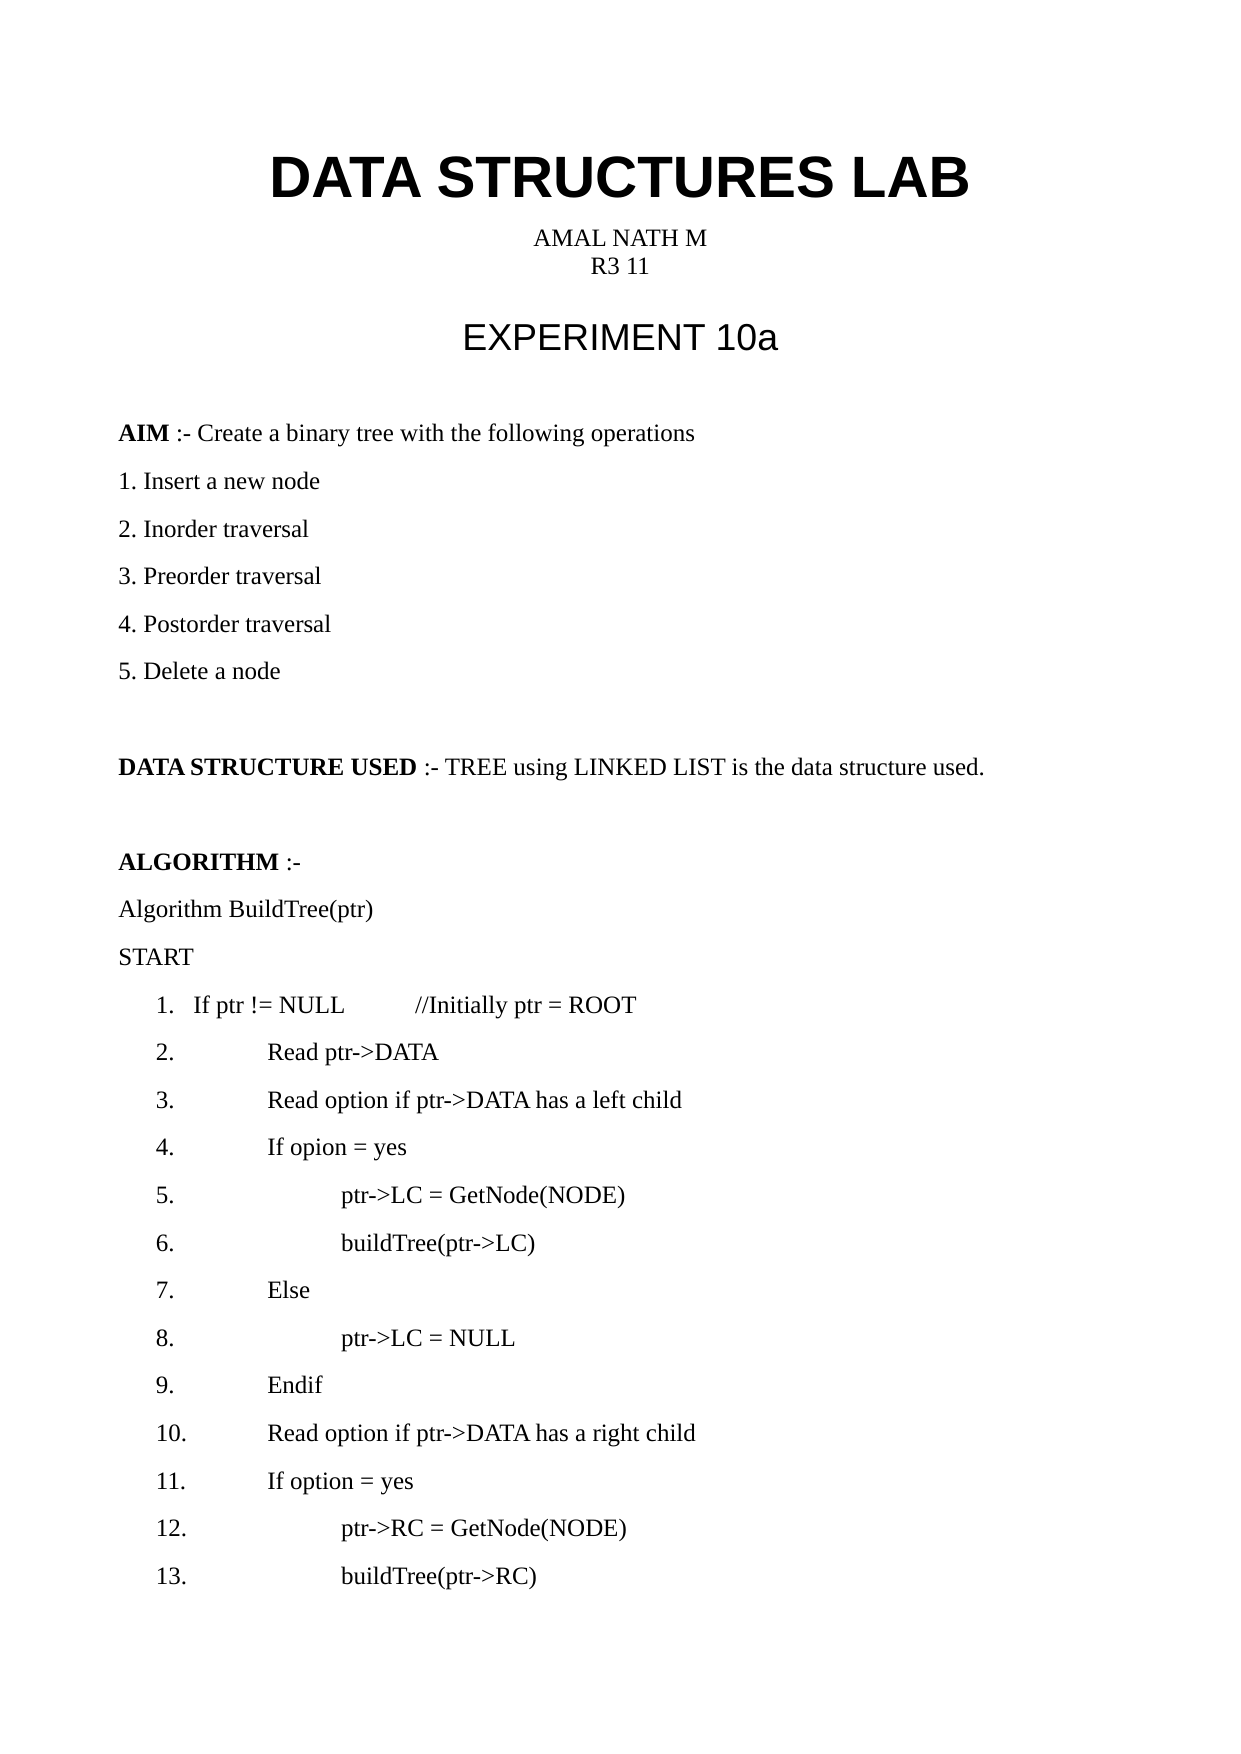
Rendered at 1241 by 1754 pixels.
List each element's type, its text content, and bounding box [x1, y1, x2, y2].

text ALGORITHM :- [118, 847, 1122, 876]
text 4. Postorder traversal [118, 609, 1122, 638]
list Endif [156, 1371, 1122, 1399]
list ptr->LC = GetNode(NODE) [156, 1180, 1122, 1209]
list Read ptr->DATA [156, 1037, 1122, 1066]
list If opion = yes [156, 1132, 1122, 1161]
list Read option if ptr->DATA has a left child [156, 1085, 1122, 1114]
text AIM :- Create a binary tree with the following operations [118, 418, 1122, 447]
text 2. Inorder traversal [118, 514, 1122, 542]
subtitle EXPERIMENT 10a [118, 315, 1122, 358]
list buildTree(ptr->LC) [156, 1228, 1122, 1256]
text 1. Insert a new node [118, 466, 1122, 495]
text 3. Preorder traversal [118, 561, 1122, 590]
list Read option if ptr->DATA has a right child [156, 1418, 1122, 1447]
text R3 11 [118, 251, 1122, 280]
text DATA STRUCTURE USED :- TREE using LINKED LIST is the data structure used. [118, 752, 1122, 780]
text 5. Delete a node [118, 656, 1122, 685]
list Else [156, 1275, 1122, 1304]
text AMAL NATH M [118, 223, 1122, 251]
title DATA STRUCTURES LAB [118, 143, 1122, 210]
list If option = yes [156, 1466, 1122, 1494]
list If ptr != NULL //Initially ptr = ROOT [156, 990, 1122, 1018]
text START [118, 942, 1122, 971]
text Algorithm BuildTree(ptr) [118, 894, 1122, 923]
list ptr->RC = GetNode(NODE) [156, 1513, 1122, 1542]
list buildTree(ptr->RC) [156, 1561, 1122, 1590]
list ptr->LC = NULL [156, 1323, 1122, 1352]
